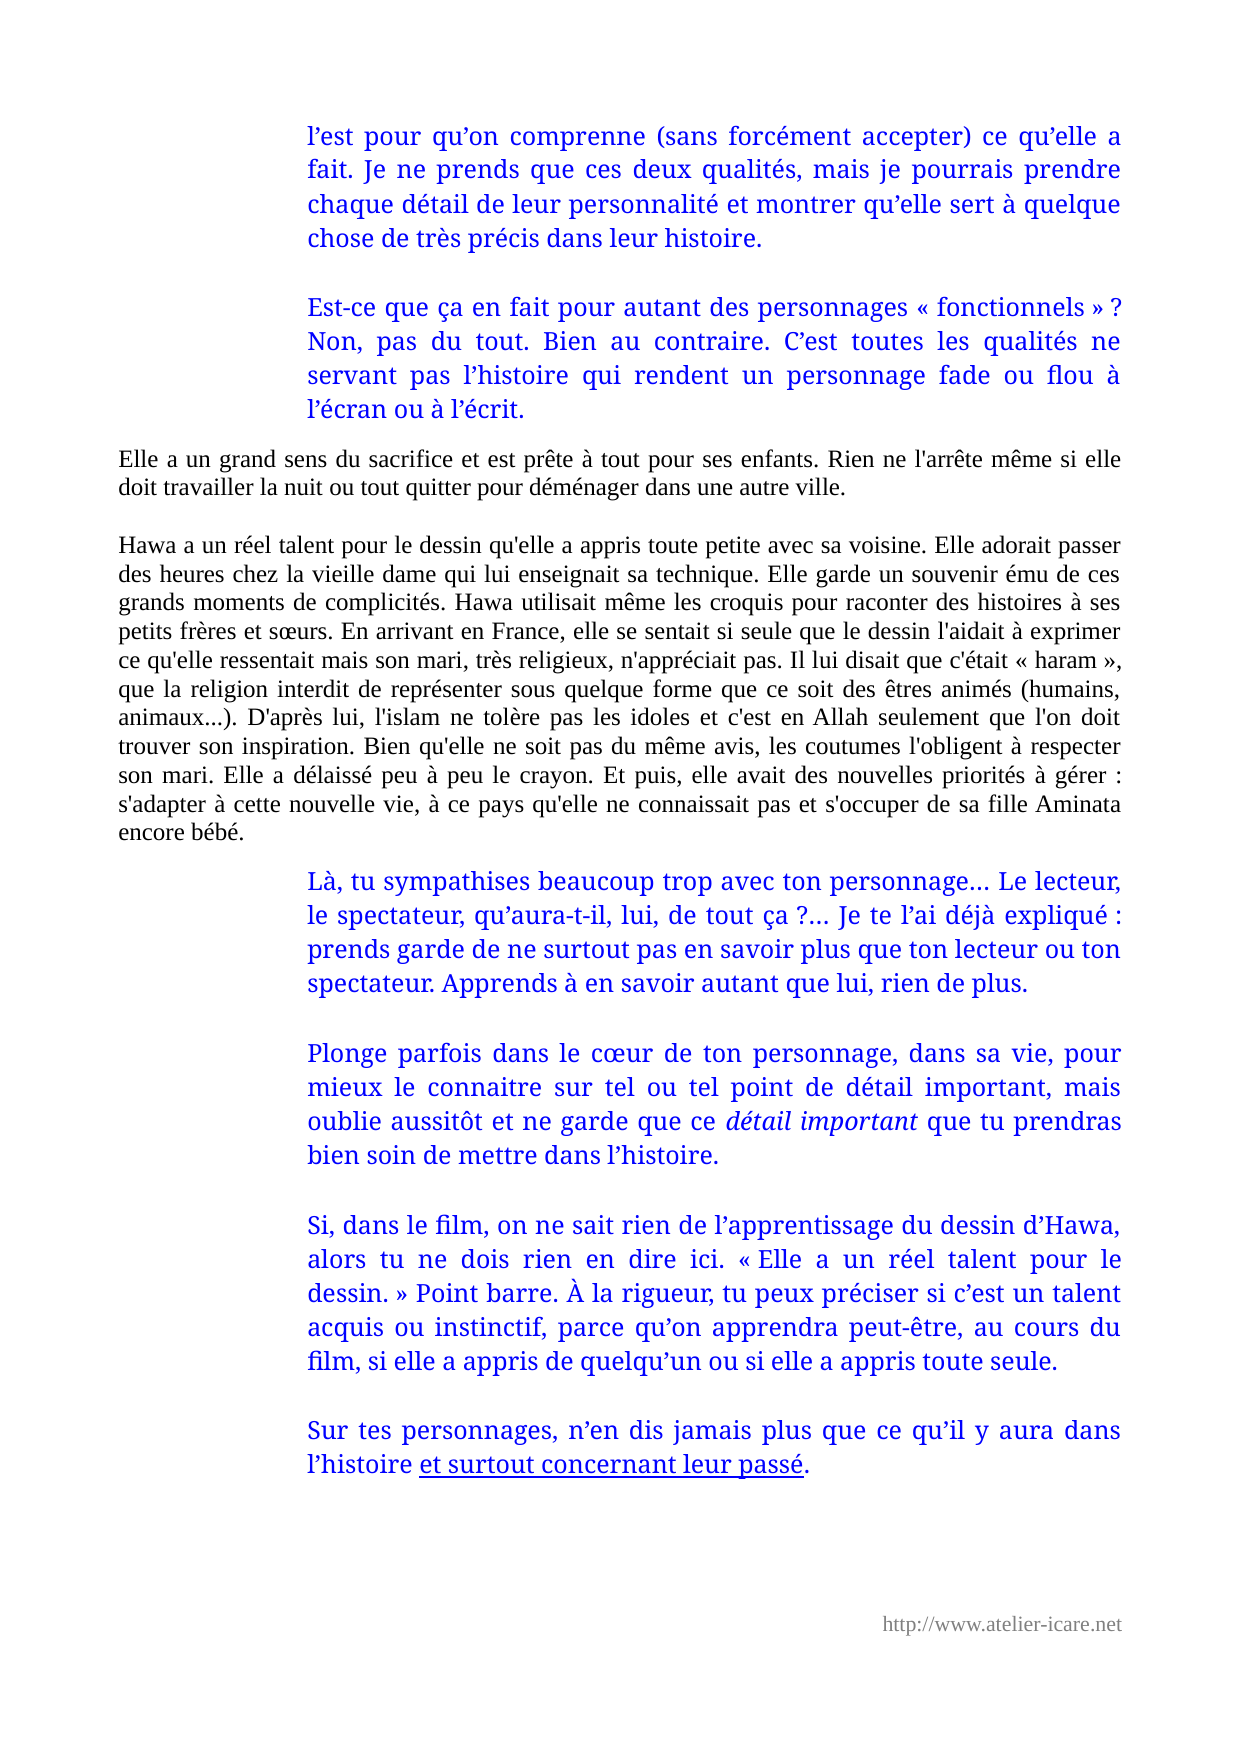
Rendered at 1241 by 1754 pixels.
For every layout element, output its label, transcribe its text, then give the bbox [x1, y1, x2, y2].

text Si, dans le film, on ne sait rien de l’apprentissage du dessin d’Hawa, alors tu ne dois rien en dire ici. « Elle a un réel talent pour le dessin. » Point barre. À la rigueur, tu peux préciser si c’est un talent acquis ou instinctif, parce qu’on apprendra peut-être, au cours du film, si elle a appris de quelqu’un ou si elle a appris toute seule. [307, 1207, 1122, 1378]
text Là, tu sympathises beaucoup trop avec ton personnage… Le lecteur, le spectateur, qu’aura-t-il, lui, de tout ça ?… Je te l’ai déjà expliqué : prends garde de ne surtout pas en savoir plus que ton lecteur ou ton spectateur. Apprends à en savoir autant que lui, rien de plus. [307, 864, 1122, 1000]
text Hawa a un réel talent pour le dessin qu'elle a appris toute petite avec sa voisine. Elle adorait passer des heures chez la vieille dame qui lui enseignait sa technique. Elle garde un souvenir ému de ces grands moments de complicités. Hawa utilisait même les croquis pour raconter des histoires à ses petits frères et sœurs. En arrivant en France, elle se sentait si seule que le dessin l'aidait à exprimer ce qu'elle ressentait mais son mari, très religieux, n'appréciait pas. Il lui disait que c'était « haram », que la religion interdit de représenter sous quelque forme que ce soit des êtres animés (humains, animaux...). D'après lui, l'islam ne tolère pas les idoles et c'est en Allah seulement que l'on doit trouver son inspiration. Bien qu'elle ne soit pas du même avis, les coutumes l'obligent à respecter son mari. Elle a délaissé peu à peu le crayon. Et puis, elle avait des nouvelles priorités à gérer : s'adapter à cette nouvelle vie, à ce pays qu'elle ne connaissait pas et s'occuper de sa fille Aminata encore bébé. [118, 530, 1122, 846]
text Sur tes personnages, n’en dis jamais plus que ce qu’il y aura dans l’histoire et surtout concernant leur passé. [307, 1413, 1122, 1481]
text Plonge parfois dans le cœur de ton personnage, dans sa vie, pour mieux le connaitre sur tel ou tel point de détail important, mais oublie aussitôt et ne garde que ce détail important que tu prendras bien soin de mettre dans l’histoire. [307, 1036, 1122, 1172]
text Est-ce que ça en fait pour autant des personnages « fonctionnels » ? Non, pas du tout. Bien au contraire. C’est toutes les qualités ne servant pas l’histoire qui rendent un personnage fade ou flou à l’écran ou à l’écrit. [307, 290, 1122, 426]
text Elle a un grand sens du sacrifice et est prête à tout pour ses enfants. Rien ne l'arrête même si elle doit travailler la nuit ou tout quitter pour déménager dans une autre ville. [118, 444, 1122, 501]
text l’est pour qu’on comprenne (sans forcément accepter) ce qu’elle a fait. Je ne prends que ces deux qualités, mais je pourrais prendre chaque détail de leur personnalité et montrer qu’elle sert à quelque chose de très précis dans leur histoire. [307, 118, 1122, 254]
